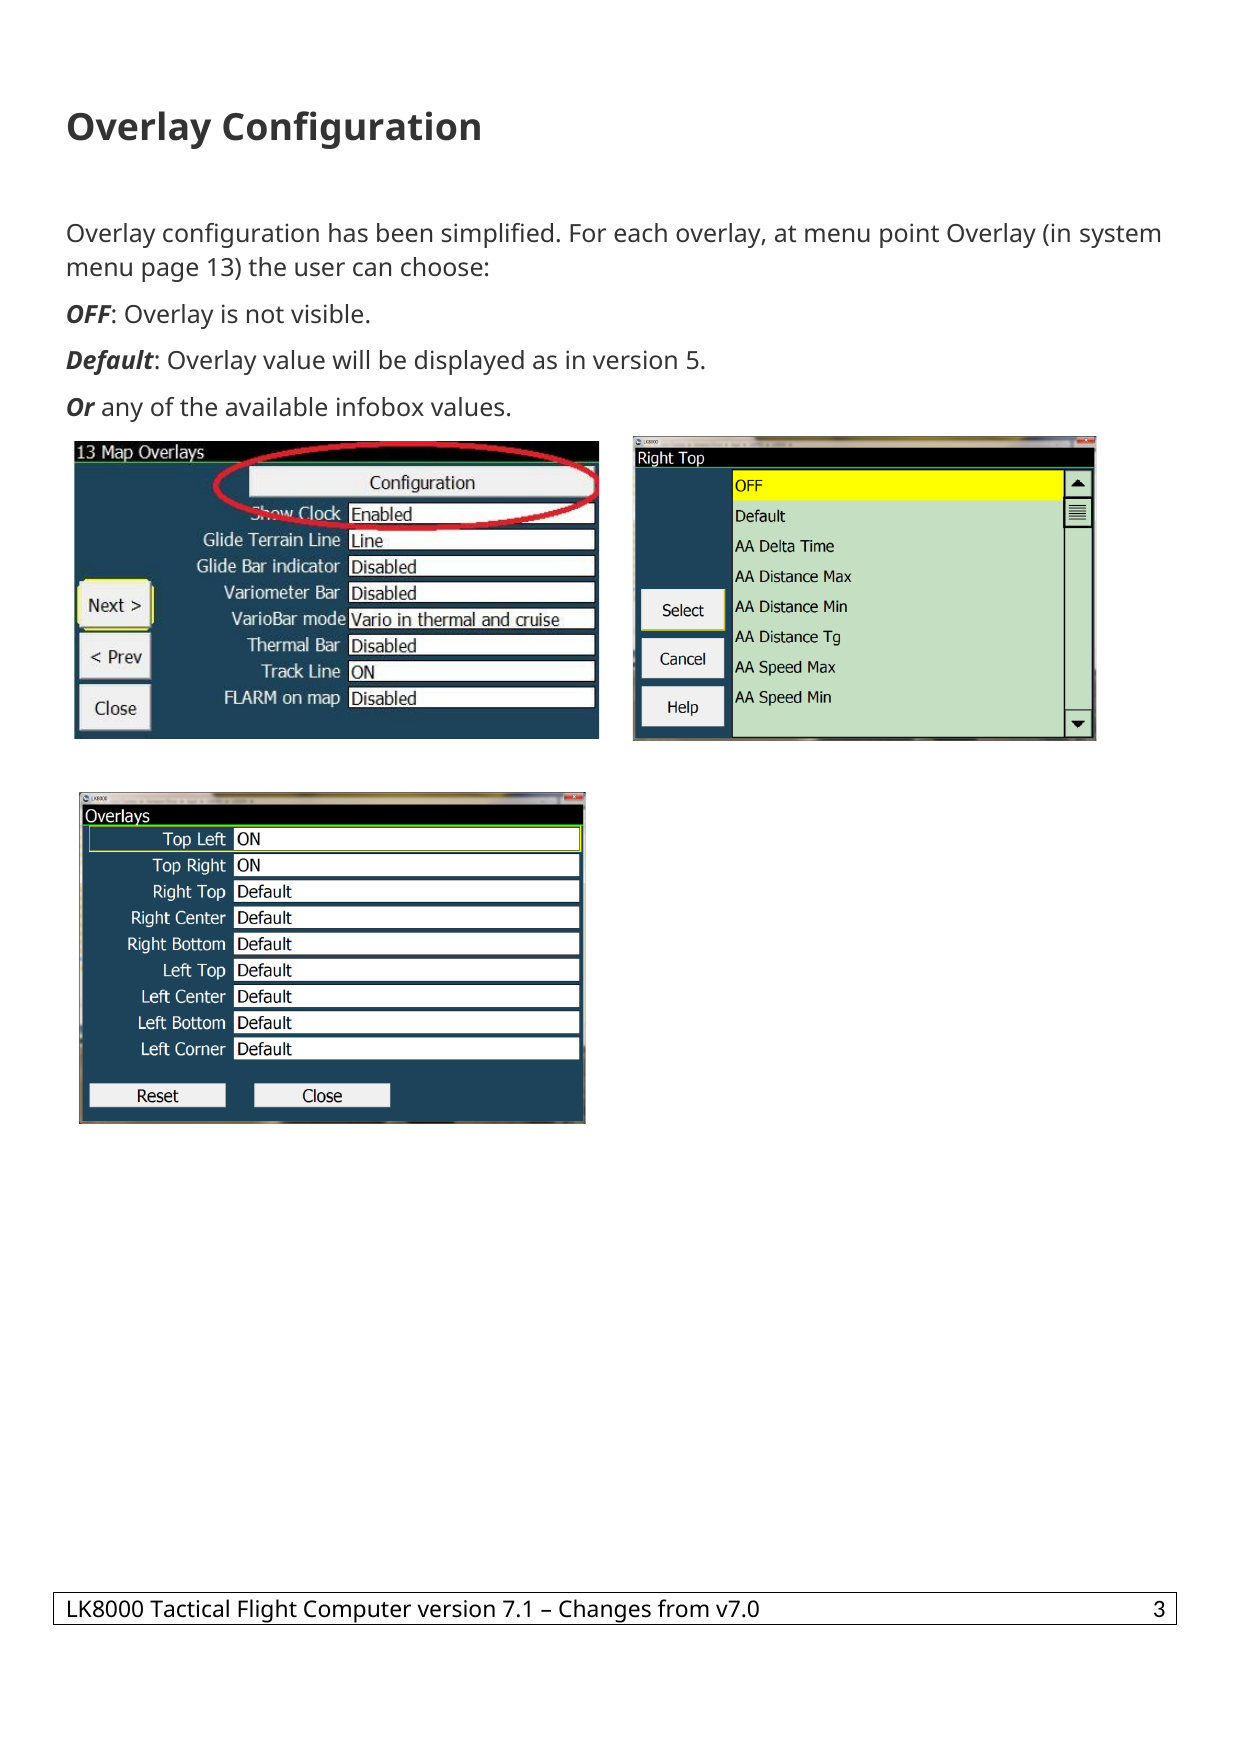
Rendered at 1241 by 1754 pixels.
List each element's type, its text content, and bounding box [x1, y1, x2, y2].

subtitle Overlay Configuration [66, 100, 1181, 151]
text Default: Overlay value will be displayed as in version 5. [66, 343, 1181, 377]
picture [74, 441, 600, 739]
text Or any of the available infobox values. [66, 389, 1181, 423]
picture [632, 436, 1097, 741]
text OFF: Overlay is not visible. [66, 296, 1181, 330]
text Overlay configuration has been simplified. For each overlay, at menu point Overlay (in system menu page 13) the user can choose: [66, 216, 1181, 284]
picture [79, 792, 586, 1124]
